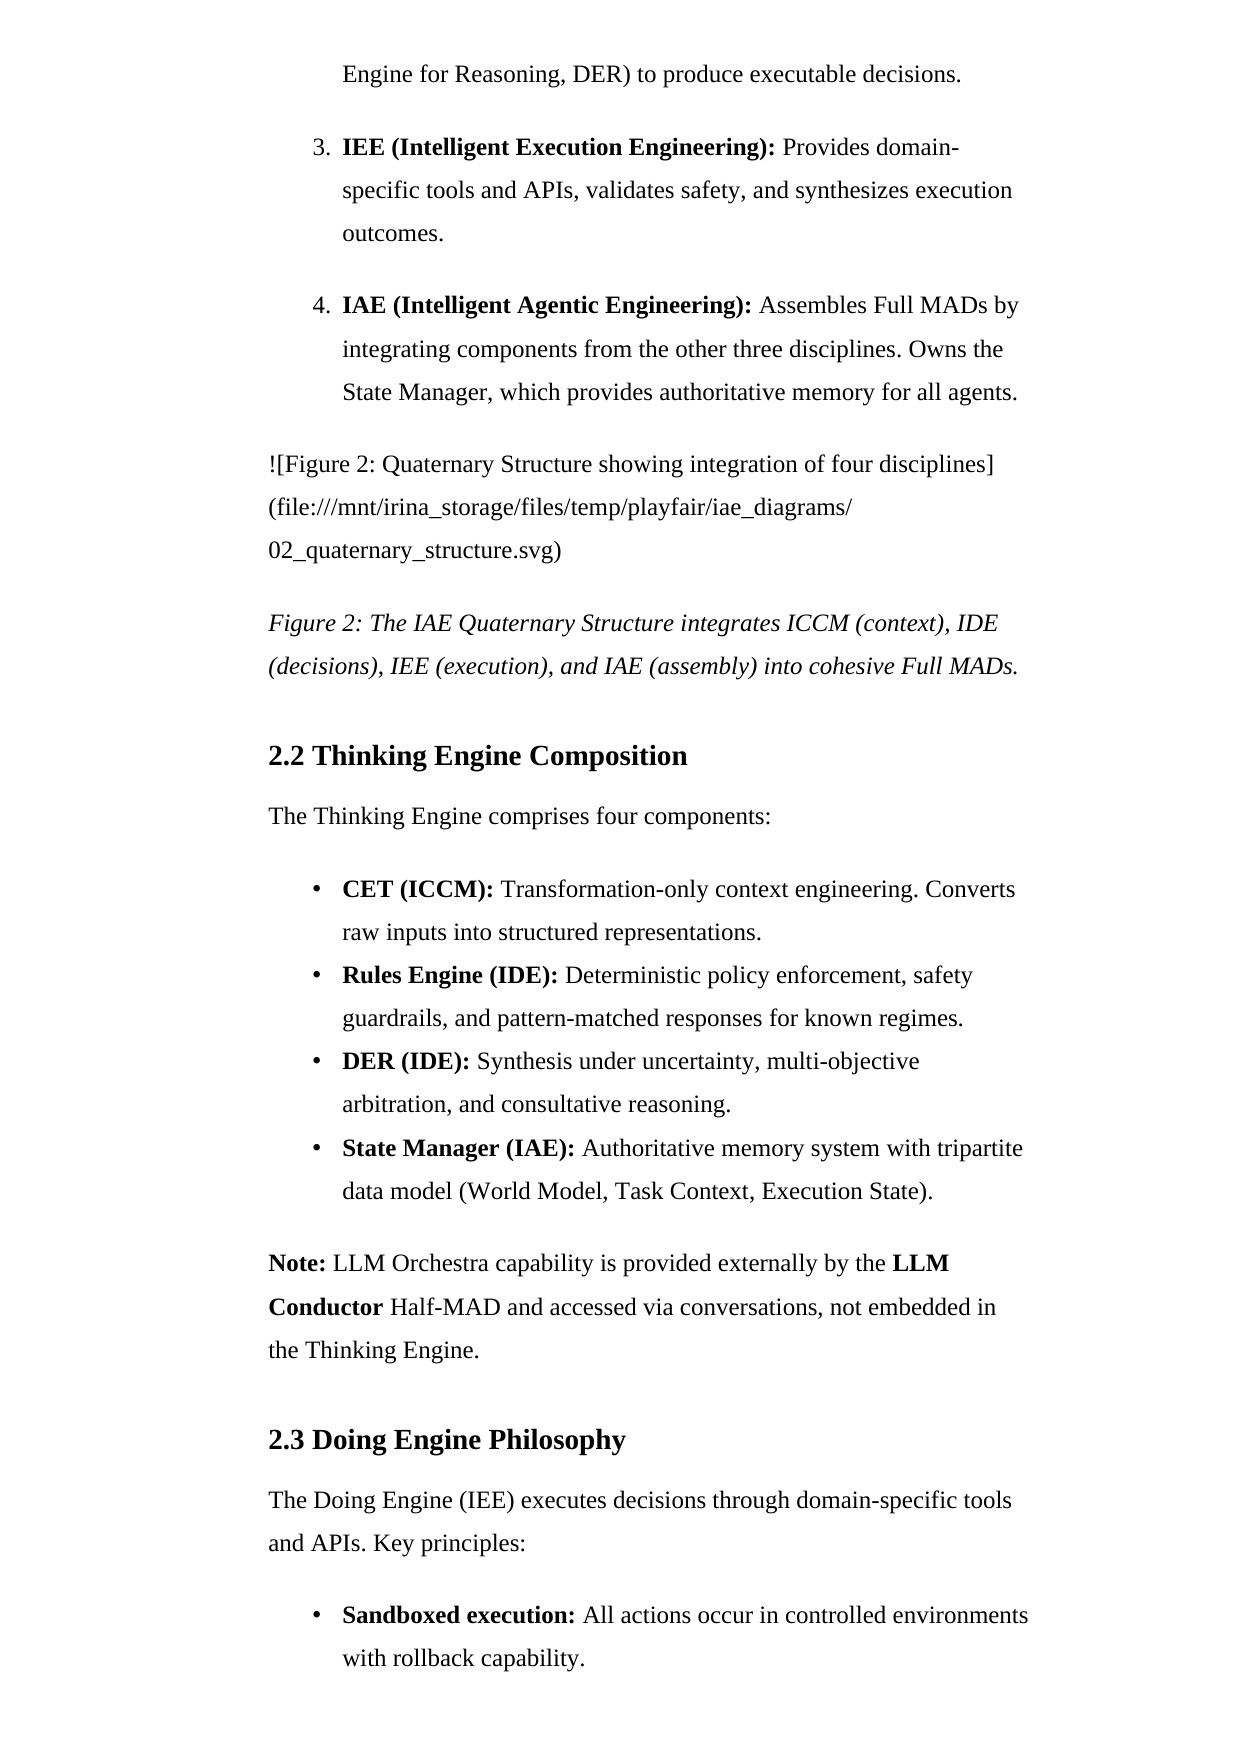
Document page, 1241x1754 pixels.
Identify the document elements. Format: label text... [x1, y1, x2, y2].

list DER (IDE): Synthesis under uncertainty, multi-objective arbitration, and consultative reasoning. [312, 1046, 1031, 1118]
text The Doing Engine (IEE) executes decisions through domain-specific tools and APIs. Key principles: [268, 1485, 1031, 1557]
subtitle 2.3 Doing Engine Philosophy [268, 1422, 1031, 1455]
list IAE (Intelligent Agentic Engineering): Assembles Full MADs by integrating components from the other three disciplines. Owns the State Manager, which provides authoritative memory for all agents. [312, 291, 1031, 406]
list State Manager (IAE): Authoritative memory system with tripartite data model (World Model, Task Context, Execution State). [312, 1133, 1031, 1204]
list IEE (Intelligent Execution Engineering): Provides domain-specific tools and APIs, validates safety, and synthesizes execution outcomes. [312, 132, 1031, 247]
text ![Figure 2: Quaternary Structure showing integration of four disciplines](file:///mnt/irina_storage/files/temp/playfair/iae_diagrams/02_quaternary_structure.svg) [268, 449, 1031, 564]
text Figure 2: The IAE Quaternary Structure integrates ICCM (context), IDE (decisions), IEE (execution), and IAE (assembly) into cohesive Full MADs. [268, 608, 1031, 680]
list Rules Engine (IDE): Deterministic policy enforcement, safety guardrails, and pattern-matched responses for known regimes. [312, 960, 1031, 1032]
subtitle 2.2 Thinking Engine Composition [268, 738, 1031, 772]
list CET (ICCM): Transformation-only context engineering. Converts raw inputs into structured representations. [312, 874, 1031, 946]
text The Thinking Engine comprises four components: [268, 801, 1031, 830]
text Note: LLM Orchestra capability is provided externally by the LLM Conductor Half-MAD and accessed via conversations, not embedded in the Thinking Engine. [268, 1248, 1031, 1363]
list Engine for Reasoning, DER) to produce executable decisions. [312, 59, 1031, 88]
list Sandboxed execution: All actions occur in controlled environments with rollback capability. [312, 1600, 1031, 1672]
